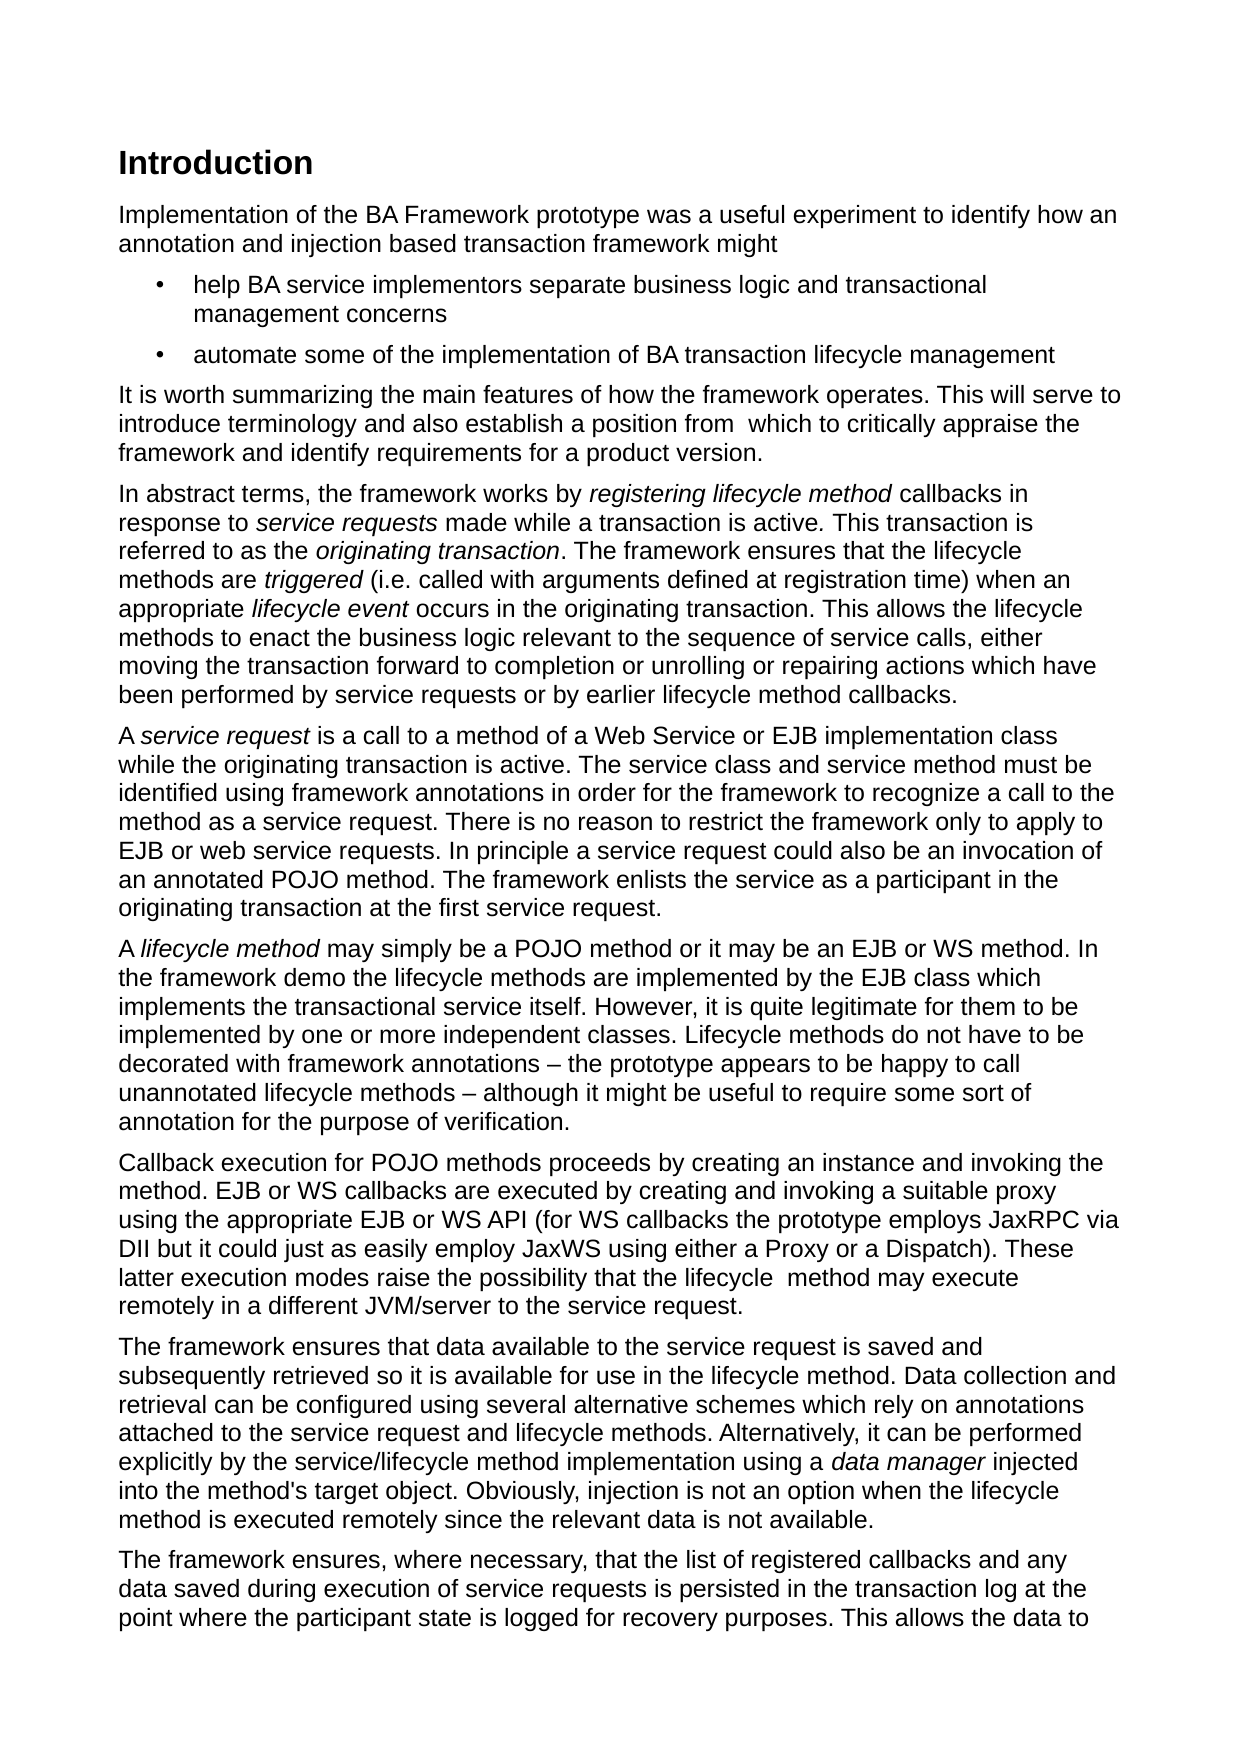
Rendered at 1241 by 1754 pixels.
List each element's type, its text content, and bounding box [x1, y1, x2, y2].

text The framework ensures, where necessary, that the list of registered callbacks and any data saved during execution of service requests is persisted in the transaction log at the point where the participant state is logged for recovery purposes. This allows the data to [118, 1546, 1122, 1632]
subtitle Introduction [118, 143, 1122, 182]
text A lifecycle method may simply be a POJO method or it may be an EJB or WS method. In the framework demo the lifecycle methods are implemented by the EJB class which implements the transactional service itself. However, it is quite legitimate for them to be implemented by one or more independent classes. Lifecycle methods do not have to be decorated with framework annotations – the prototype appears to be happy to call unannotated lifecycle methods – although it might be useful to require some sort of annotation for the purpose of verification. [118, 934, 1122, 1136]
text A service request is a call to a method of a Web Service or EJB implementation class while the originating transaction is active. The service class and service method must be identified using framework annotations in order for the framework to recognize a call to the method as a service request. There is no reason to restrict the framework only to apply to EJB or web service requests. In principle a service request could also be an invocation of an annotated POJO method. The framework enlists the service as a participant in the originating transaction at the first service request. [118, 721, 1122, 922]
list help BA service implementors separate business logic and transactional management concerns [156, 270, 1122, 327]
text It is worth summarizing the main features of how the framework operates. This will serve to introduce terminology and also establish a position from which to critically appraise the framework and identify requirements for a product version. [118, 381, 1122, 467]
text In abstract terms, the framework works by registering lifecycle method callbacks in response to service requests made while a transaction is active. This transaction is referred to as the originating transaction. The framework ensures that the lifecycle methods are triggered (i.e. called with arguments defined at registration time) when an appropriate lifecycle event occurs in the originating transaction. This allows the lifecycle methods to enact the business logic relevant to the sequence of service calls, either moving the transaction forward to completion or unrolling or repairing actions which have been performed by service requests or by earlier lifecycle method callbacks. [118, 479, 1122, 709]
text Callback execution for POJO methods proceeds by creating an instance and invoking the method. EJB or WS callbacks are executed by creating and invoking a suitable proxy using the appropriate EJB or WS API (for WS callbacks the prototype employs JaxRPC via DII but it could just as easily employ JaxWS using either a Proxy or a Dispatch). These latter execution modes raise the possibility that the lifecycle method may execute remotely in a different JVM/server to the service request. [118, 1148, 1122, 1320]
text Implementation of the BA Framework prototype was a useful experiment to identify how an annotation and injection based transaction framework might [118, 200, 1122, 258]
text The framework ensures that data available to the service request is saved and subsequently retrieved so it is available for use in the lifecycle method. Data collection and retrieval can be configured using several alternative schemes which rely on annotations attached to the service request and lifecycle methods. Alternatively, it can be performed explicitly by the service/lifecycle method implementation using a data manager injected into the method's target object. Obviously, injection is not an option when the lifecycle method is executed remotely since the relevant data is not available. [118, 1332, 1122, 1533]
list automate some of the implementation of BA transaction lifecycle management [156, 339, 1122, 368]
